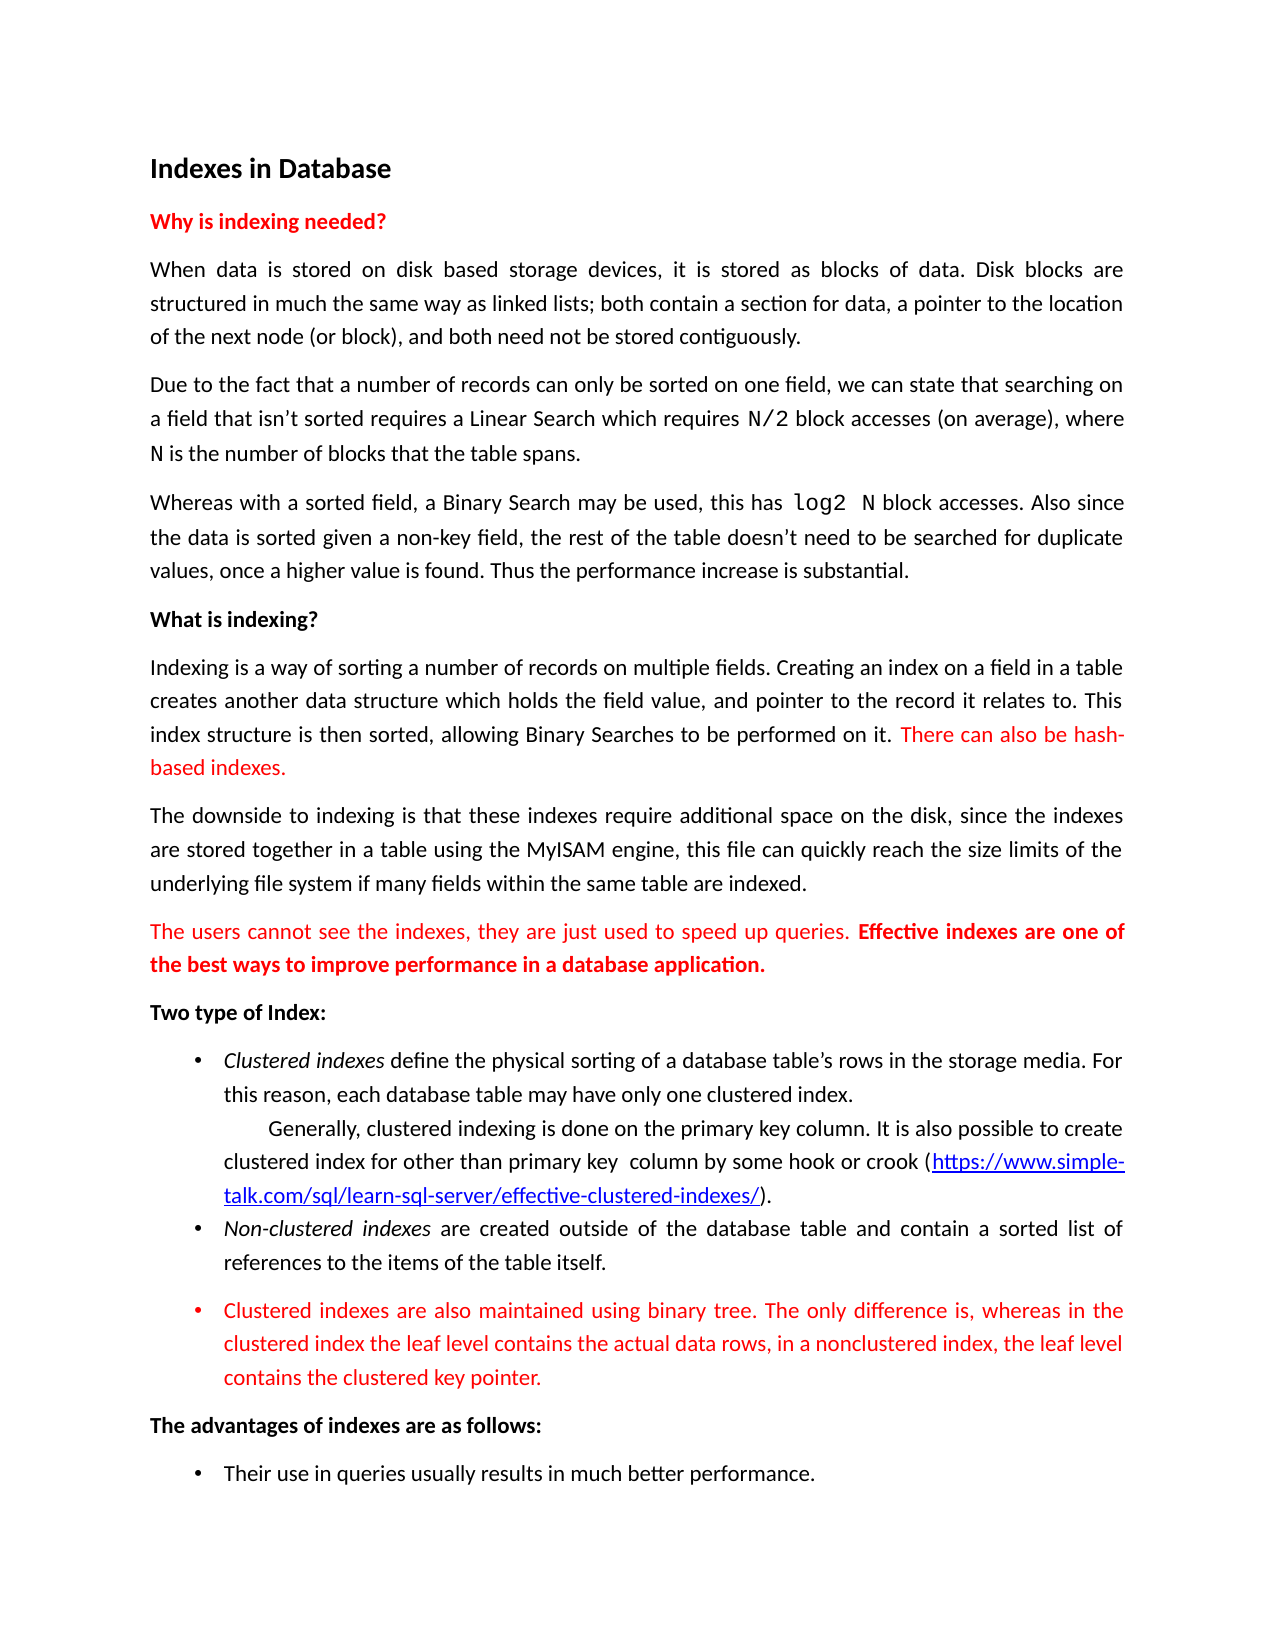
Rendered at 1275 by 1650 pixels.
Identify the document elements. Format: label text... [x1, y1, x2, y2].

text What is indexing? [150, 605, 1125, 633]
list Generally, clustered indexing is done on the primary key column. It is also possible to create clustered index for other than primary key column by some hook or crook (https://www.simple-talk.com/sql/learn-sql-server/effective-clustered-indexes/). [194, 1114, 1125, 1209]
text Whereas with a sorted field, a Binary Search may be used, this has log2 N block accesses. Also since the data is sorted given a non-key field, the rest of the table doesn’t need to be searched for duplicate values, once a higher value is found. Thus the performance increase is substantial. [150, 488, 1125, 585]
text Indexes in Database [150, 150, 1125, 186]
text The users cannot see the indexes, they are just used to speed up queries. Effective indexes are one of the best ways to improve performance in a database application. [150, 917, 1125, 978]
text Indexing is a way of sorting a number of records on multiple fields. Creating an index on a field in a table creates another data structure which holds the field value, and pointer to the record it relates to. This index structure is then sorted, allowing Binary Searches to be performed on it. There can also be hash-based indexes. [150, 653, 1125, 782]
text Why is indexing needed? [150, 207, 1125, 235]
text When data is stored on disk based storage devices, it is stored as blocks of data. Disk blocks are structured in much the same way as linked lists; both contain a section for data, a pointer to the location of the next node (or block), and both need not be stored contiguously. [150, 255, 1125, 351]
text Two type of Index: [150, 998, 1125, 1027]
text Due to the fact that a number of records can only be sorted on one field, we can state that searching on a field that isn’t sorted requires a Linear Search which requires N/2 block accesses (on average), where N is the number of blocks that the table spans. [150, 371, 1125, 468]
list Non-clustered indexes are created outside of the database table and contain a sorted list of references to the items of the table itself. [194, 1214, 1125, 1276]
list Their use in queries usually results in much better performance. [194, 1459, 1125, 1487]
text The downside to indexing is that these indexes require additional space on the disk, since the indexes are stored together in a table using the MyISAM engine, this file can quickly reach the size limits of the underlying file system if many fields within the same table are indexed. [150, 802, 1125, 897]
list Clustered indexes define the physical sorting of a database table’s rows in the storage media. For this reason, each database table may have only one clustered index. [194, 1047, 1125, 1108]
text The advantages of indexes are as follows: [150, 1411, 1125, 1439]
list Clustered indexes are also maintained using binary tree. The only difference is, whereas in the clustered index the leaf level contains the actual data rows, in a nonclustered index, the leaf level contains the clustered key pointer. [194, 1296, 1125, 1391]
